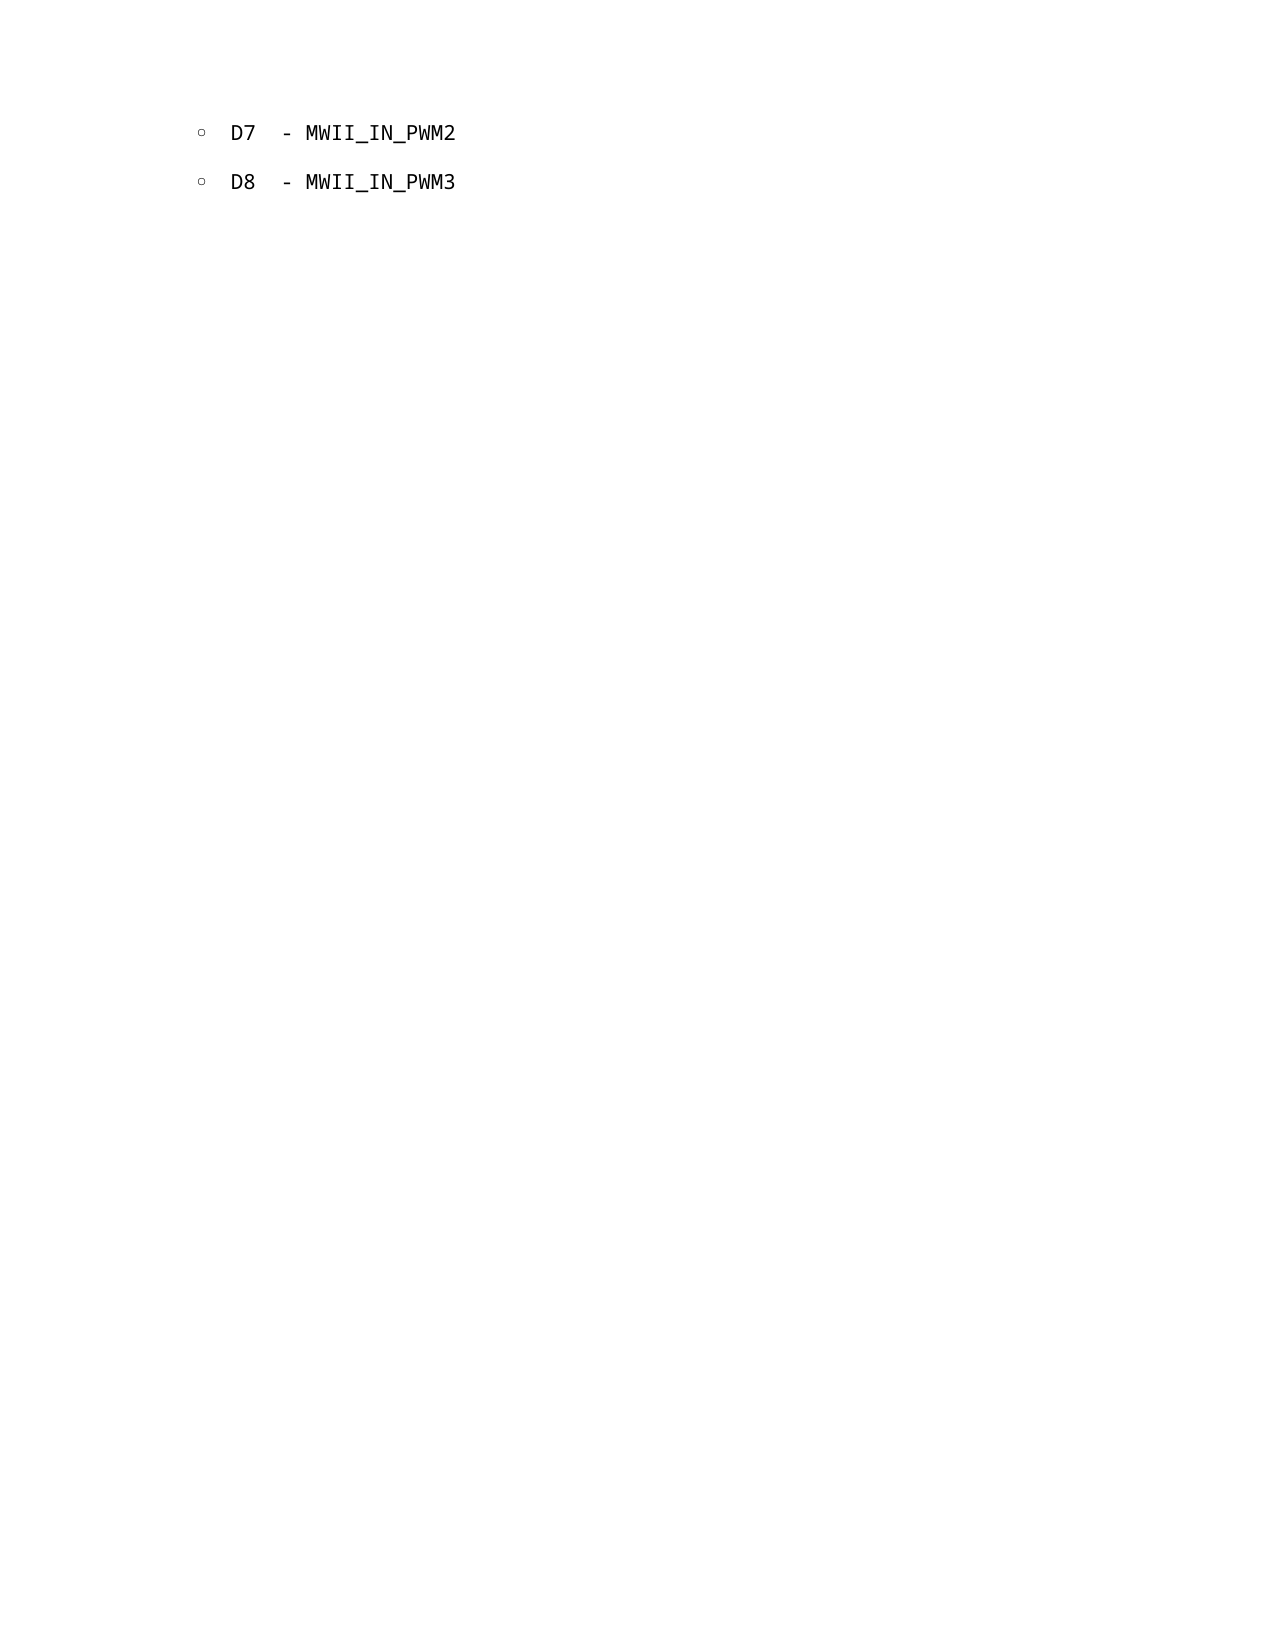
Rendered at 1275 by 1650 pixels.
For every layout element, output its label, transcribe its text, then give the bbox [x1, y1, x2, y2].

list D8 - MWII_IN_PWM3 [193, 167, 1157, 195]
list D7 - MWII_IN_PWM2 [193, 118, 1157, 147]
